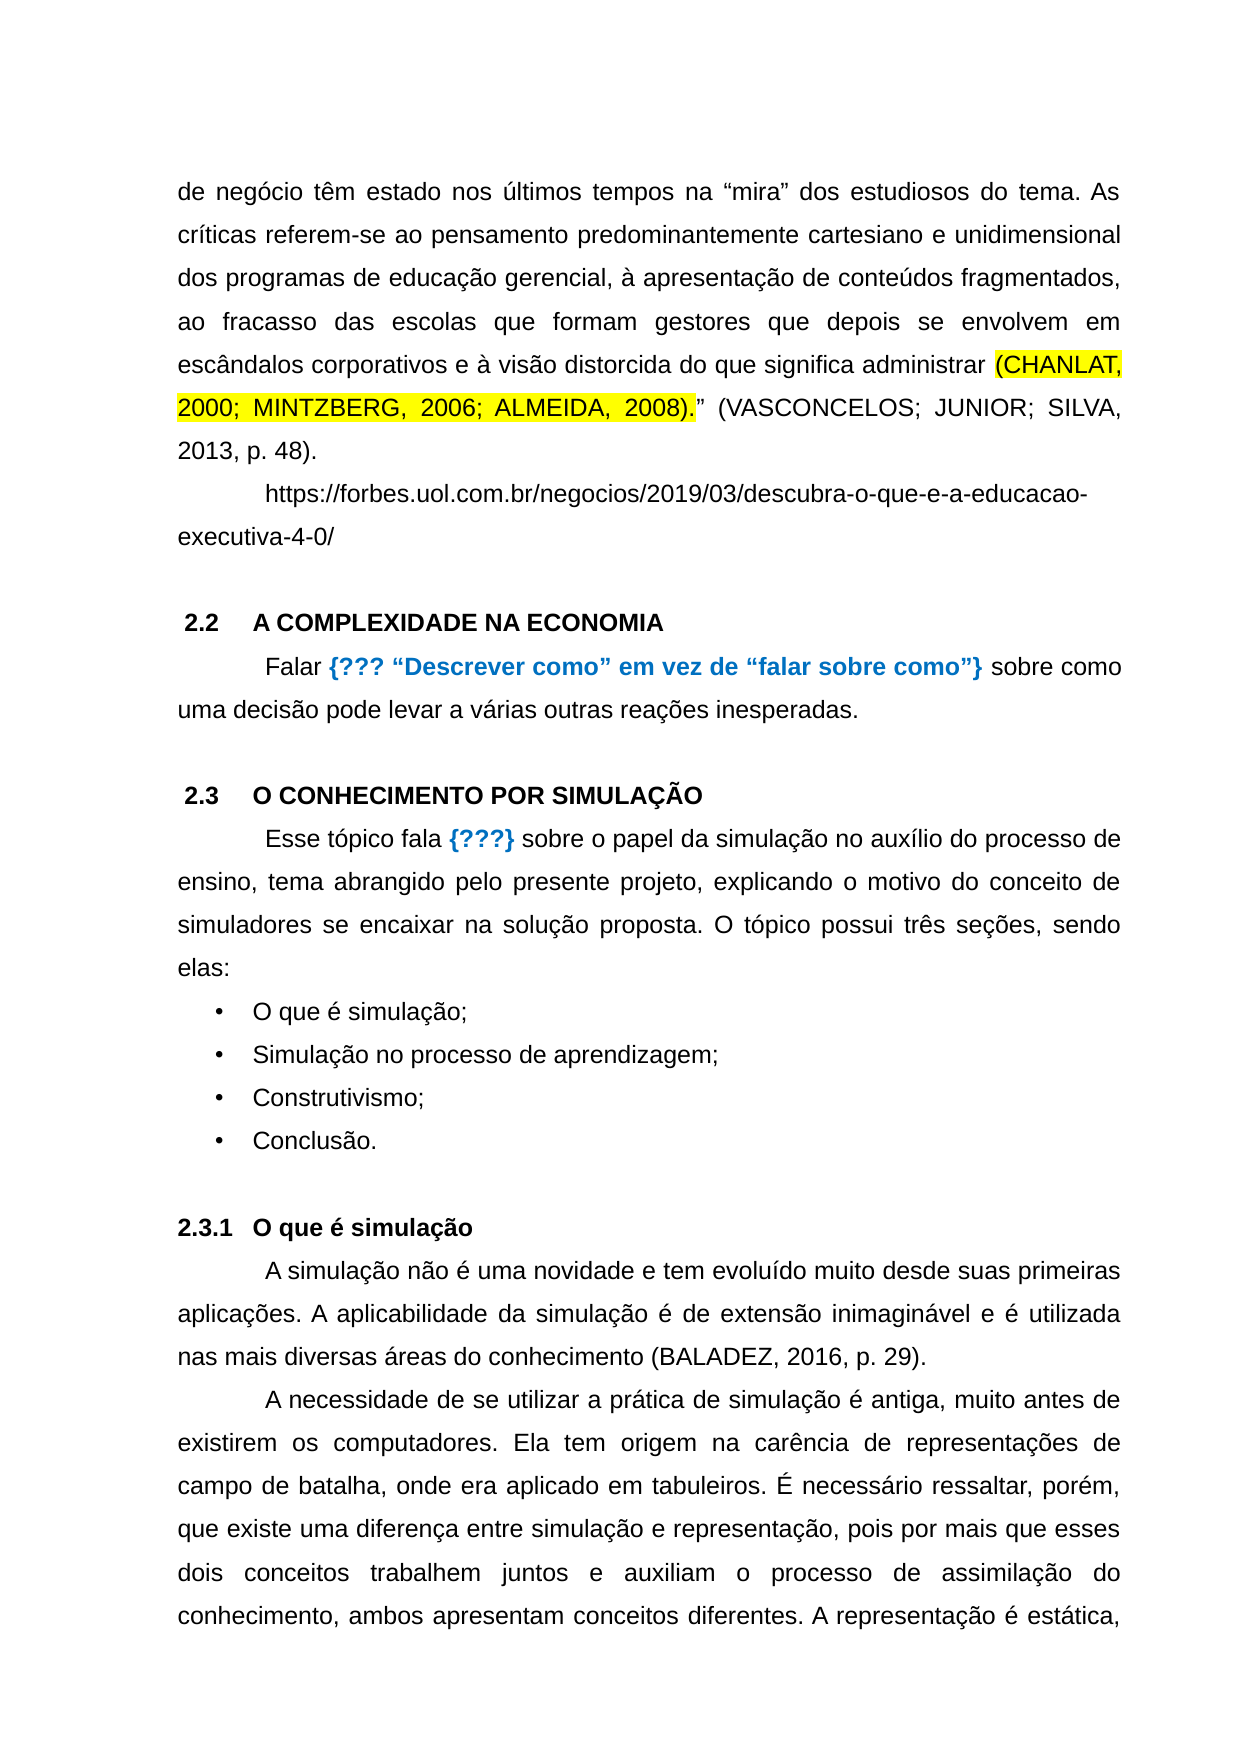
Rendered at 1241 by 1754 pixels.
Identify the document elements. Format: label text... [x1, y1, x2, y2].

text Falar {??? “Descrever como” em vez de “falar sobre como”} sobre como uma decisão pode levar a várias outras reações inesperadas. [177, 652, 1122, 723]
list O que é simulação; [215, 997, 1122, 1025]
text de negócio têm estado nos últimos tempos na “mira” dos estudiosos do tema. As críticas referem-se ao pensamento predominantemente cartesiano e unidimensional dos programas de educação gerencial, à apresentação de conteúdos fragmentados, ao fracasso das escolas que formam gestores que depois se envolvem em escândalos corporativos e à visão distorcida do que significa administrar (CHANLAT, 2000; MINTZBERG, 2006; ALMEIDA, 2008).” (VASCONCELOS; JUNIOR; SILVA, 2013, p. 48). [177, 177, 1122, 465]
subtitle O Conhecimento por Simulação [177, 781, 1122, 810]
text A necessidade de se utilizar a prática de simulação é antiga, muito antes de existirem os computadores. Ela tem origem na carência de representações de campo de batalha, onde era aplicado em tabuleiros. É necessário ressaltar, porém, que existe uma diferença entre simulação e representação, pois por mais que esses dois conceitos trabalhem juntos e auxiliam o processo de assimilação do conhecimento, ambos apresentam conceitos diferentes. A representação é estática, [177, 1385, 1122, 1629]
list Construtivismo; [215, 1083, 1122, 1112]
list Simulação no processo de aprendizagem; [215, 1040, 1122, 1069]
text https://forbes.uol.com.br/negocios/2019/03/descubra-o-que-e-a-educacao-executiva-4-0/ [177, 479, 1122, 551]
subtitle O que é simulação [177, 1213, 1122, 1241]
text A simulação não é uma novidade e tem evoluído muito desde suas primeiras aplicações. A aplicabilidade da simulação é de extensão inimaginável e é utilizada nas mais diversas áreas do conhecimento (BALADEZ, 2016, p. 29). [177, 1256, 1122, 1371]
text Esse tópico fala {???} sobre o papel da simulação no auxílio do processo de ensino, tema abrangido pelo presente projeto, explicando o motivo do conceito de simuladores se encaixar na solução proposta. O tópico possui três seções, sendo elas: [177, 824, 1122, 982]
list Conclusão. [215, 1126, 1122, 1155]
subtitle A Complexidade na economia [177, 608, 1122, 637]
